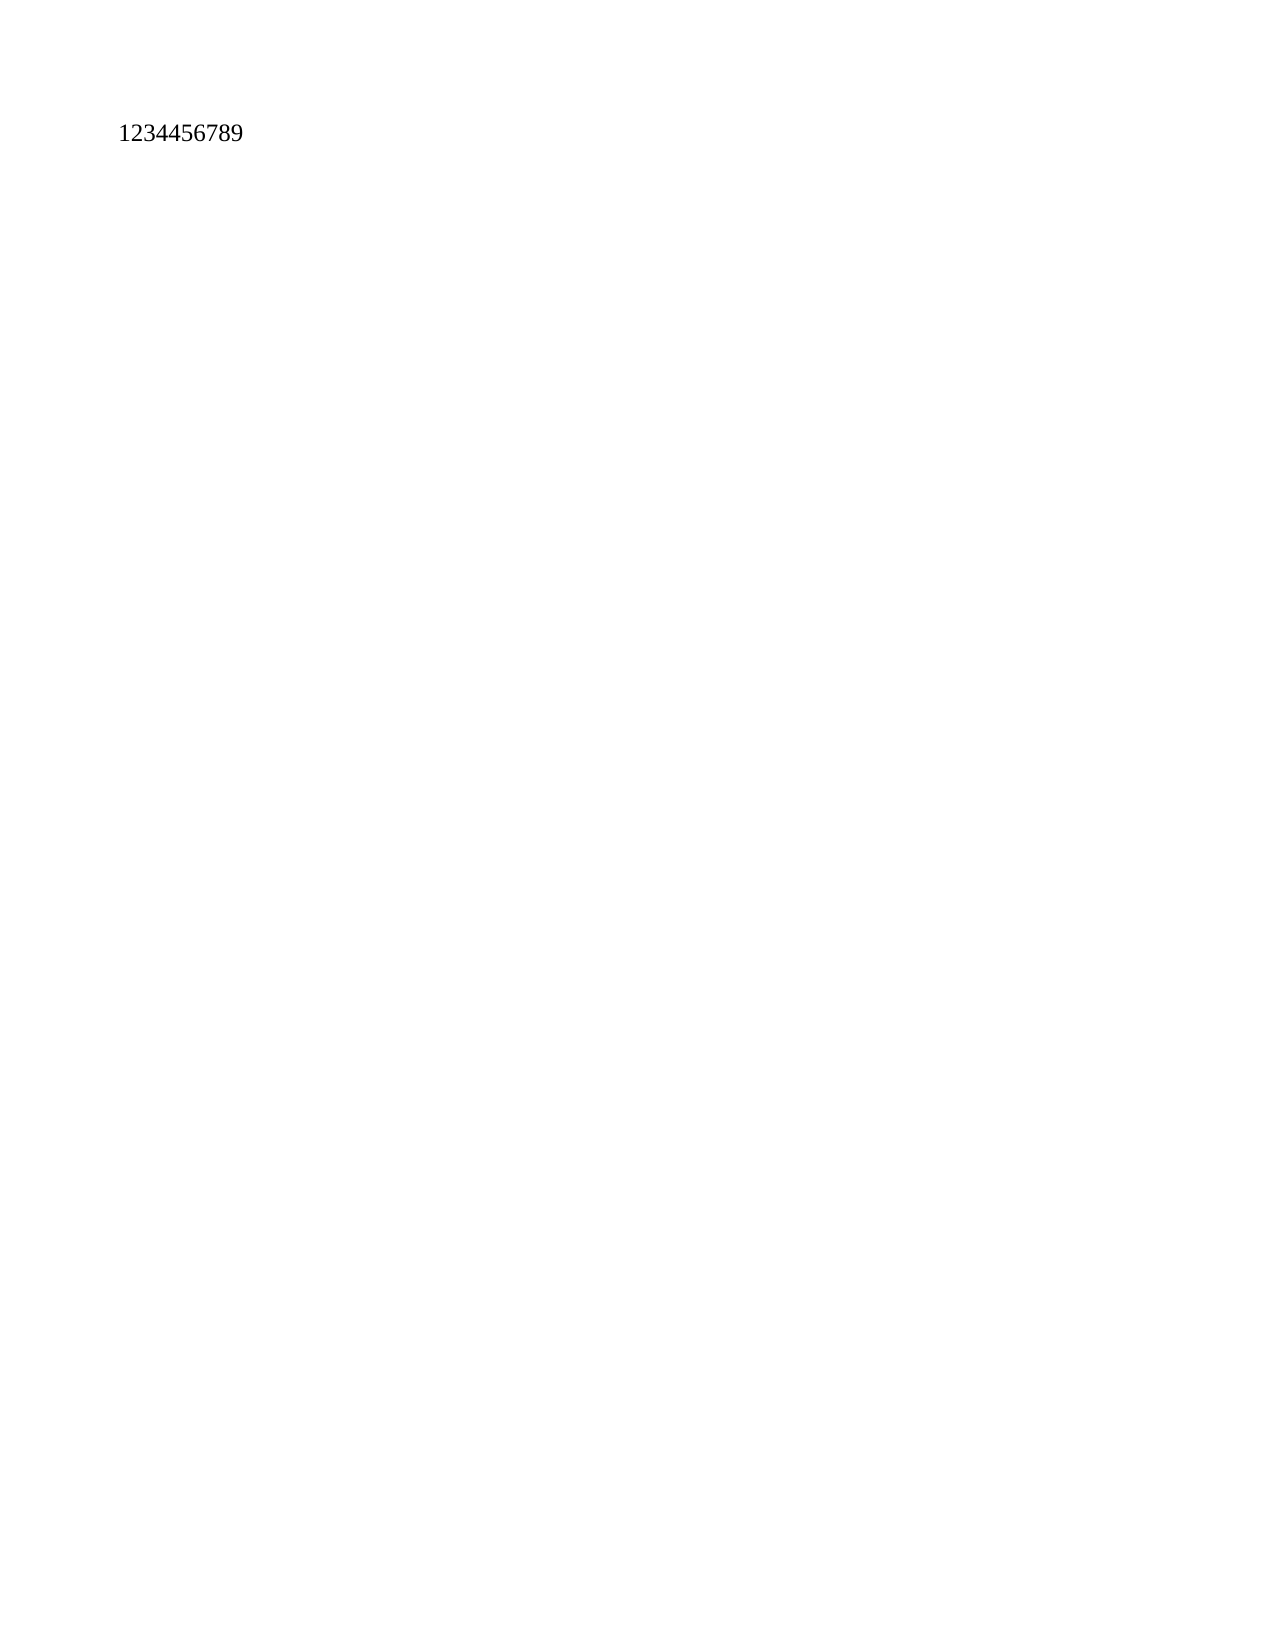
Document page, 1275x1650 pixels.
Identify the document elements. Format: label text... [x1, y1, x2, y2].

text 1234456789 [118, 118, 1157, 147]
